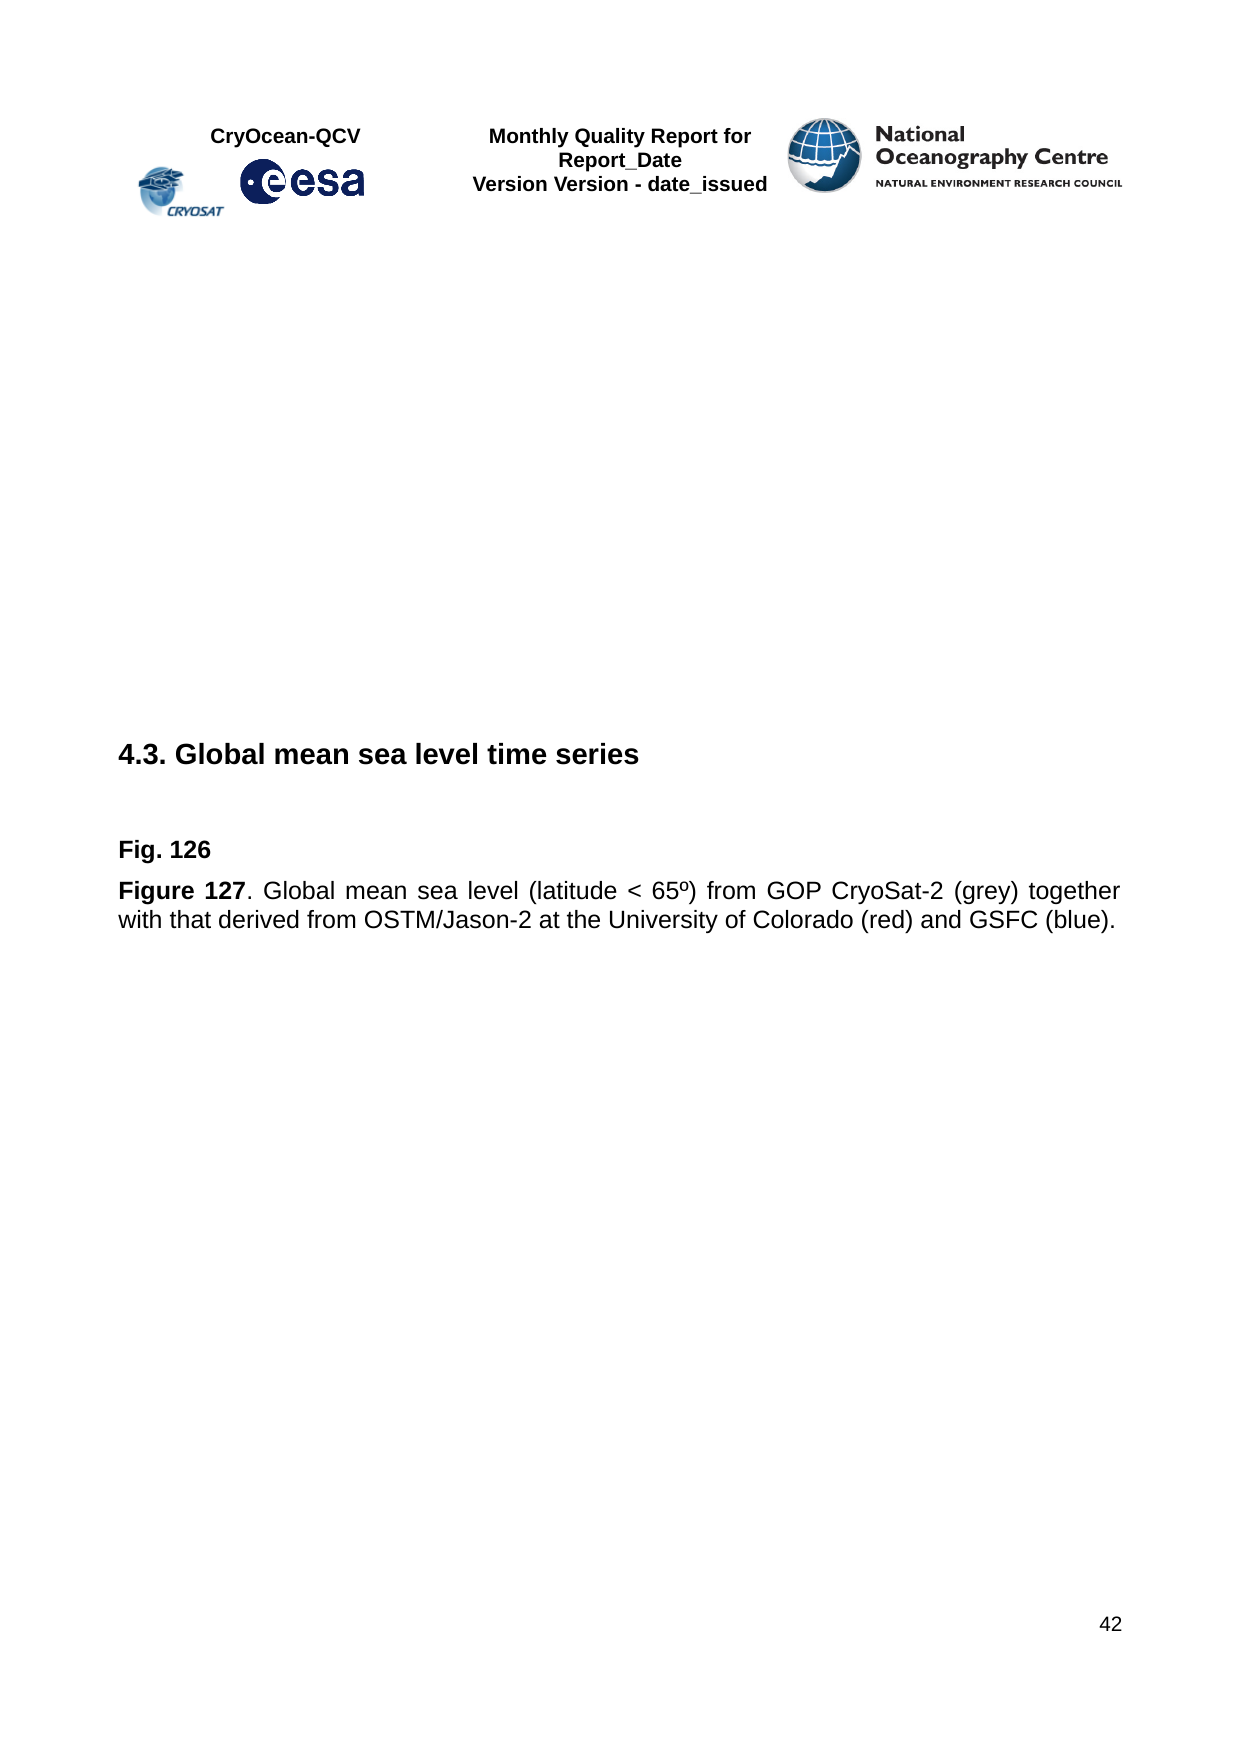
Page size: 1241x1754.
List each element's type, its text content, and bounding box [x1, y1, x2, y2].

picture [787, 118, 1123, 193]
text Figure 127. Global mean sea level (latitude < 65º) from GOP CryoSat-2 (grey) together with that derived from OSTM/Jason-2 at the University of Colorado (red) and GSFC (blue). [118, 876, 1122, 933]
text 4.3. Global mean sea level time series [118, 737, 1122, 771]
picture [118, 159, 364, 224]
text Fig. 126 [118, 835, 1122, 864]
